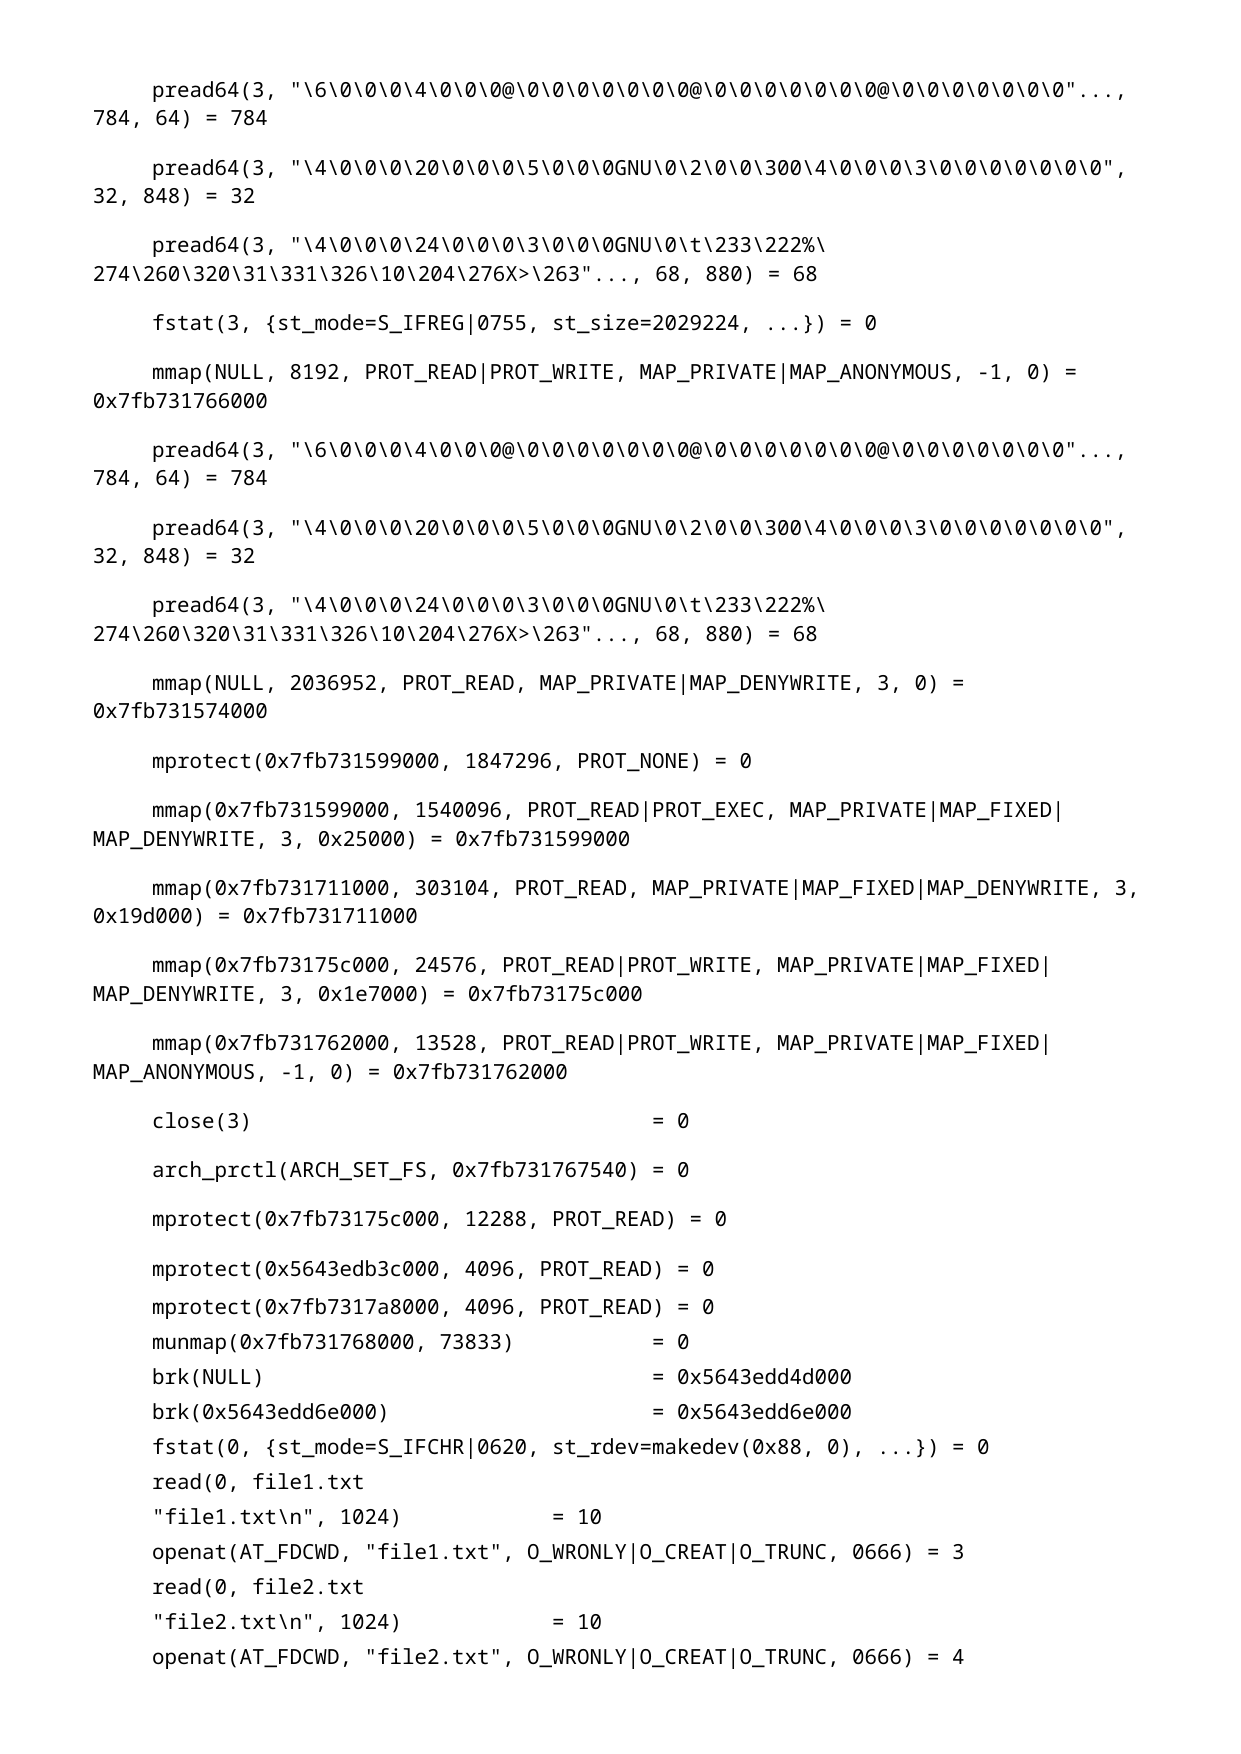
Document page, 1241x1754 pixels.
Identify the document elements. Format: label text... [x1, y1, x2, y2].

text brk(0x5643edd6e000) = 0x5643edd6e000 [383, 1408, 1147, 1422]
text mprotect(0x7fb731599000, 1847296, PROT_NONE) = 0 [93, 746, 1147, 774]
text openat(AT_FDCWD, "file1.txt", O_WRONLY|O_CREAT|O_TRUNC, 0666) = 3 [734, 1548, 908, 1562]
text fstat(0, {st_mode=S_IFCHR|0620, st_rdev=makedev(0x88, 0), ...}) = 0 [471, 1443, 746, 1457]
text brk(0x5643edd6e000) = 0x5643edd6e000 [93, 1408, 196, 1422]
text openat(AT_FDCWD, "file2.txt", O_WRONLY|O_CREAT|O_TRUNC, 0666) = 4 [634, 1653, 732, 1667]
text mmap(0x7fb731762000, 13528, PROT_READ|PROT_WRITE, MAP_PRIVATE|MAP_FIXED|MAP_ANONYMOUS, -1, 0) = 0x7fb731762000 [93, 1028, 1147, 1085]
text fstat(0, {st_mode=S_IFCHR|0620, st_rdev=makedev(0x88, 0), ...}) = 0 [270, 1443, 469, 1457]
text mprotect(0x7fb7317a8000, 4096, PROT_READ) = 0 [658, 1303, 1147, 1317]
text "file1.txt\n", 1024) = 10 [93, 1513, 395, 1527]
text pread64(3, "\4\0\0\0\24\0\0\0\3\0\0\0GNU\0\t\233\222%\274\260\320\31\331\326\10\204\276X>\263"..., 68, 880) = 68 [93, 230, 1147, 287]
text "file2.txt\n", 1024) = 10 [395, 1618, 1147, 1632]
text mmap(0x7fb731599000, 1540096, PROT_READ|PROT_EXEC, MAP_PRIVATE|MAP_FIXED|MAP_DENYWRITE, 3, 0x25000) = 0x7fb731599000 [93, 795, 1147, 852]
text munmap(0x7fb731768000, 73833) = 0 [508, 1338, 1147, 1352]
text pread64(3, "\6\0\0\0\4\0\0\0@\0\0\0\0\0\0\0@\0\0\0\0\0\0\0@\0\0\0\0\0\0\0"..., 784, 64) = 784 [93, 435, 1147, 492]
text mprotect(0x7fb73175c000, 12288, PROT_READ) = 0 [93, 1204, 1147, 1233]
text fstat(0, {st_mode=S_IFCHR|0620, st_rdev=makedev(0x88, 0), ...}) = 0 [93, 1443, 221, 1457]
text mmap(0x7fb73175c000, 24576, PROT_READ|PROT_WRITE, MAP_PRIVATE|MAP_FIXED|MAP_DENYWRITE, 3, 0x1e7000) = 0x7fb73175c000 [93, 951, 1147, 1007]
text mprotect(0x7fb7317a8000, 4096, PROT_READ) = 0 [93, 1303, 166, 1317]
text pread64(3, "\4\0\0\0\20\0\0\0\5\0\0\0GNU\0\2\0\0\300\4\0\0\0\3\0\0\0\0\0\0\0", 32, 848) = 32 [93, 513, 1147, 570]
text arch_prctl(ARCH_SET_FS, 0x7fb731767540) = 0 [93, 1155, 1147, 1184]
text openat(AT_FDCWD, "file2.txt", O_WRONLY|O_CREAT|O_TRUNC, 0666) = 4 [734, 1653, 908, 1667]
text munmap(0x7fb731768000, 73833) = 0 [93, 1338, 216, 1352]
text openat(AT_FDCWD, "file2.txt", O_WRONLY|O_CREAT|O_TRUNC, 0666) = 4 [908, 1653, 1147, 1667]
text read(0, file1.txt [93, 1478, 209, 1492]
text read(0, file2.txt [93, 1583, 209, 1597]
text mmap(NULL, 8192, PROT_READ|PROT_WRITE, MAP_PRIVATE|MAP_ANONYMOUS, -1, 0) = 0x7fb731766000 [93, 357, 1147, 414]
text read(0, file1.txt [208, 1478, 1147, 1492]
text openat(AT_FDCWD, "file2.txt", O_WRONLY|O_CREAT|O_TRUNC, 0666) = 4 [233, 1653, 632, 1667]
text mmap(0x7fb731711000, 303104, PROT_READ, MAP_PRIVATE|MAP_FIXED|MAP_DENYWRITE, 3, 0x19d000) = 0x7fb731711000 [93, 873, 1147, 930]
text mprotect(0x5643edb3c000, 4096, PROT_READ) = 0 [93, 1254, 1147, 1282]
text brk(NULL) = 0x5643edd4d000 [258, 1373, 1147, 1387]
text read(0, file2.txt [208, 1583, 1147, 1597]
text pread64(3, "\4\0\0\0\24\0\0\0\3\0\0\0GNU\0\t\233\222%\274\260\320\31\331\326\10\204\276X>\263"..., 68, 880) = 68 [93, 591, 1147, 647]
text "file2.txt\n", 1024) = 10 [93, 1618, 395, 1632]
text fstat(0, {st_mode=S_IFCHR|0620, st_rdev=makedev(0x88, 0), ...}) = 0 [745, 1443, 845, 1457]
text mmap(NULL, 2036952, PROT_READ, MAP_PRIVATE|MAP_DENYWRITE, 3, 0) = 0x7fb731574000 [93, 668, 1147, 725]
text munmap(0x7fb731768000, 73833) = 0 [233, 1338, 508, 1352]
text close(3) = 0 [93, 1106, 1147, 1134]
text mprotect(0x7fb7317a8000, 4096, PROT_READ) = 0 [167, 1303, 259, 1317]
text fstat(0, {st_mode=S_IFCHR|0620, st_rdev=makedev(0x88, 0), ...}) = 0 [933, 1443, 1147, 1457]
text brk(NULL) = 0x5643edd4d000 [195, 1373, 258, 1387]
text pread64(3, "\6\0\0\0\4\0\0\0@\0\0\0\0\0\0\0@\0\0\0\0\0\0\0@\0\0\0\0\0\0\0"..., 784, 64) = 784 [93, 75, 1147, 132]
text fstat(3, {st_mode=S_IFREG|0755, st_size=2029224, ...}) = 0 [93, 308, 1147, 337]
text brk(0x5643edd6e000) = 0x5643edd6e000 [195, 1408, 383, 1422]
text "file1.txt\n", 1024) = 10 [395, 1513, 1147, 1527]
text pread64(3, "\4\0\0\0\20\0\0\0\5\0\0\0GNU\0\2\0\0\300\4\0\0\0\3\0\0\0\0\0\0\0", 32, 848) = 32 [93, 153, 1147, 209]
text mprotect(0x7fb7317a8000, 4096, PROT_READ) = 0 [258, 1303, 658, 1317]
text openat(AT_FDCWD, "file1.txt", O_WRONLY|O_CREAT|O_TRUNC, 0666) = 3 [908, 1548, 1147, 1562]
text brk(NULL) = 0x5643edd4d000 [93, 1373, 196, 1387]
text openat(AT_FDCWD, "file1.txt", O_WRONLY|O_CREAT|O_TRUNC, 0666) = 3 [634, 1548, 732, 1562]
text openat(AT_FDCWD, "file1.txt", O_WRONLY|O_CREAT|O_TRUNC, 0666) = 3 [233, 1548, 632, 1562]
